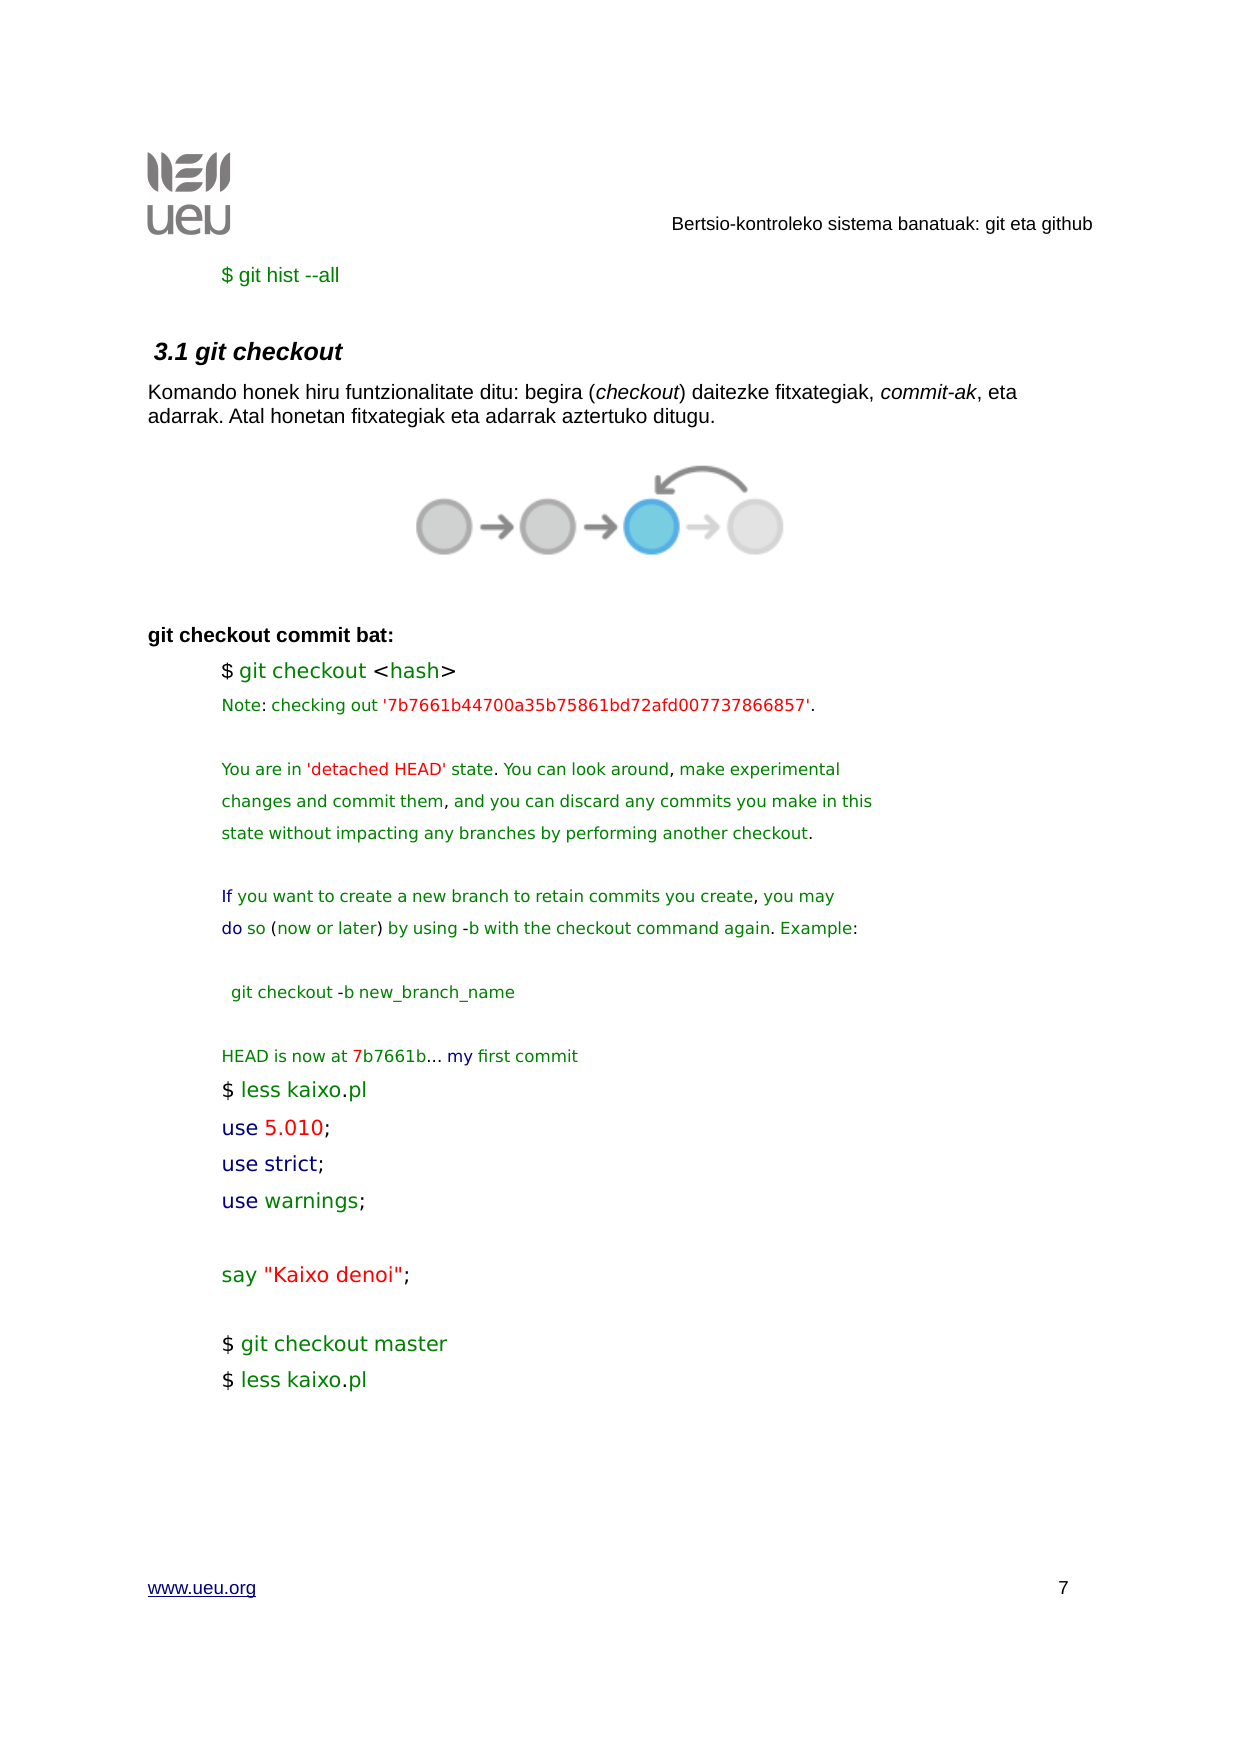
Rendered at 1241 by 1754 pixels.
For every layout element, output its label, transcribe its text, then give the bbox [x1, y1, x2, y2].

text $ git checkout <hash> [221, 659, 1093, 683]
picture [147, 152, 231, 235]
text $ less kaixo.pl [221, 1078, 1093, 1103]
text git checkout -b new_branch_name [221, 983, 1093, 1002]
text Note: checking out '7b7661b44700a35b75861bd72afd007737866857'. [221, 696, 1093, 715]
text $ git checkout master [221, 1331, 1093, 1356]
text git checkout commit bat: [148, 622, 1093, 646]
text Komando honek hiru funtzionalitate ditu: begira (checkout) daitezke fitxategiak, commit-ak, eta adarrak. Atal honetan fitxategiak eta adarrak aztertuko ditugu. [148, 380, 1093, 428]
text $ less kaixo.pl [221, 1368, 1093, 1393]
subtitle 3.1 git checkout [151, 337, 1093, 365]
text use strict; [221, 1152, 1093, 1177]
text use warnings; [221, 1189, 1093, 1214]
text HEAD is now at 7b7661b... my first commit [221, 1046, 1093, 1066]
text say "Kaixo denoi"; [221, 1263, 1093, 1287]
text do so (now or later) by using -b with the checkout command again. Example: [221, 919, 1093, 938]
text You are in 'detached HEAD' state. You can look around, make experimental [221, 759, 1093, 779]
text changes and commit them, and you can discard any commits you make in this [221, 791, 1093, 811]
text state without impacting any branches by performing another checkout. [221, 823, 1093, 843]
text If you want to create a new branch to retain commits you create, you may [221, 887, 1093, 907]
text use 5.010; [221, 1115, 1093, 1140]
picture [415, 463, 785, 558]
text $ git hist --all [221, 263, 1093, 287]
